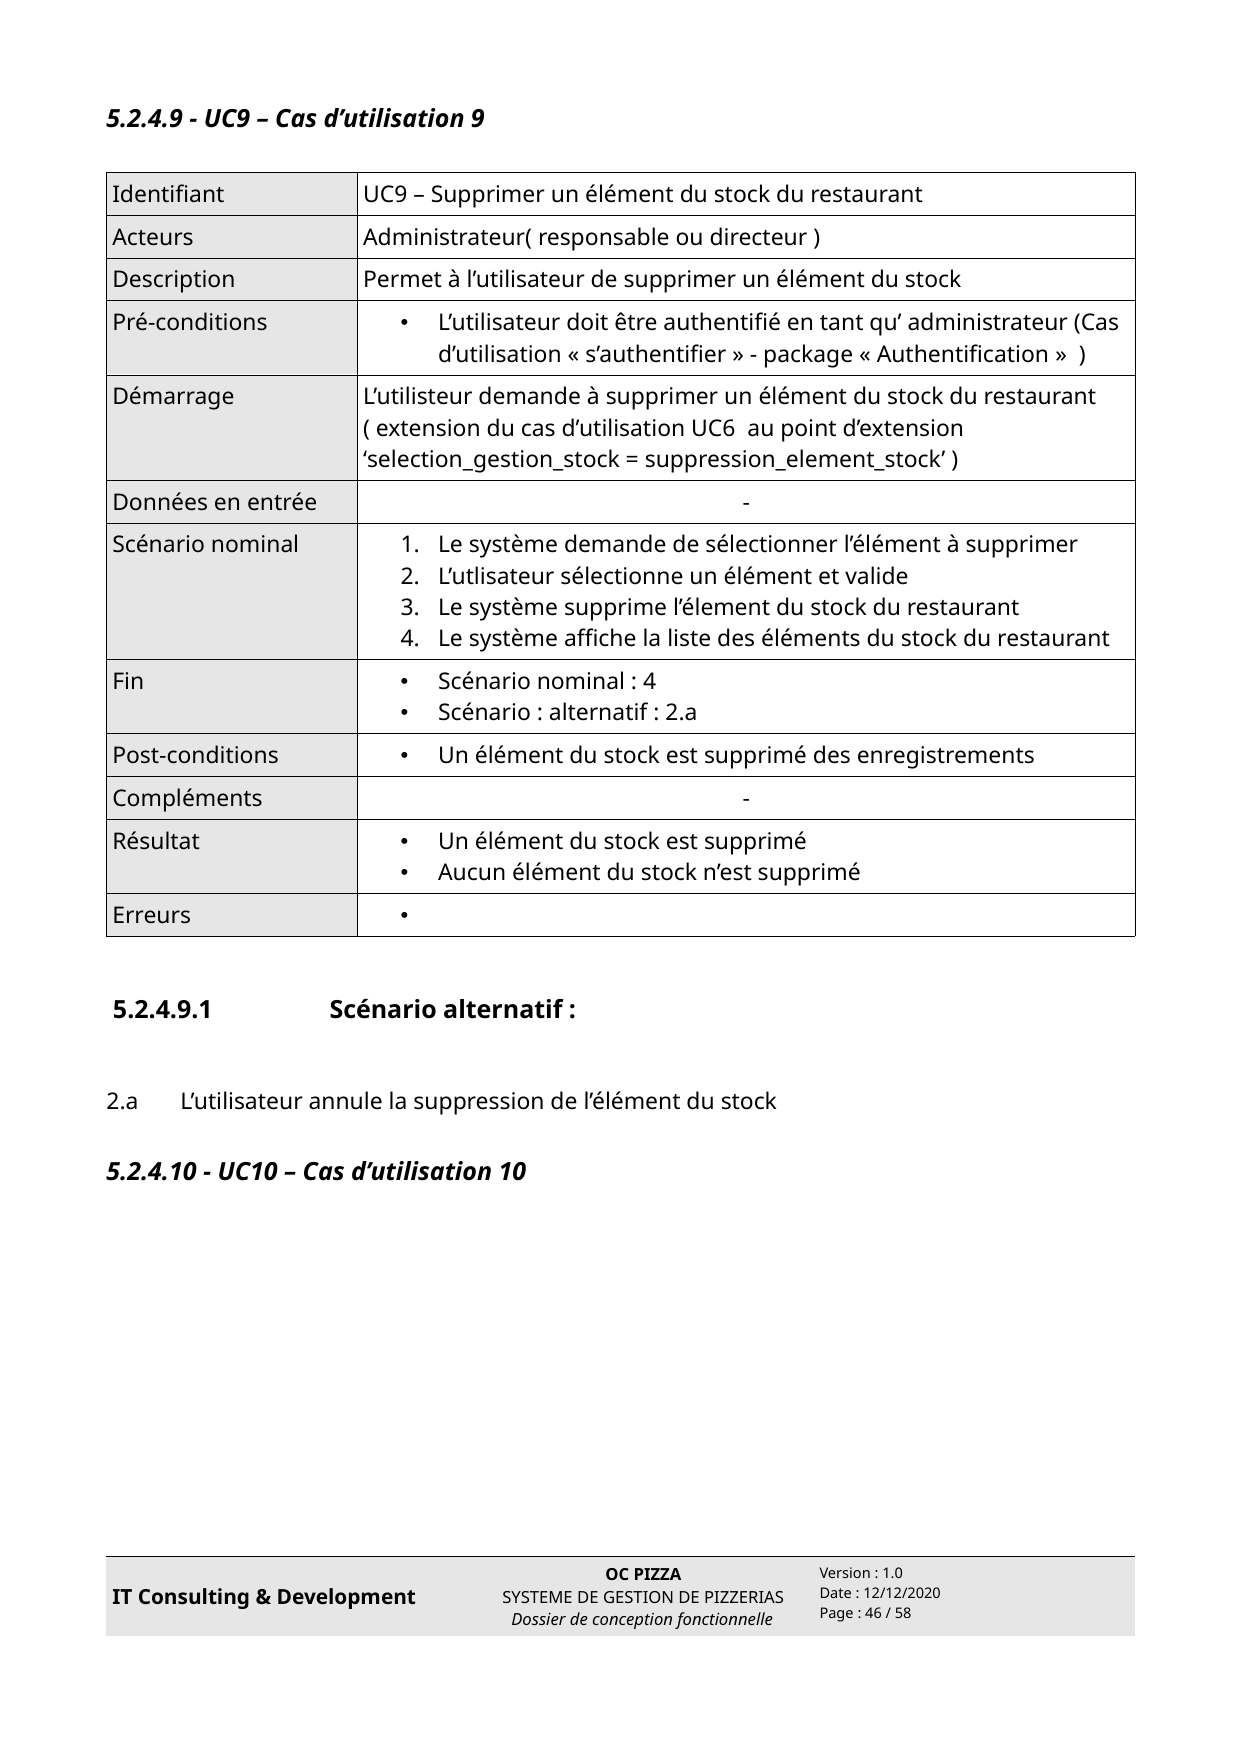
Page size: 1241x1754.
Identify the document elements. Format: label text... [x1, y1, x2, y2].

table_cell Description [107, 259, 357, 300]
table_cell Données en entrée [107, 481, 357, 523]
table_cell Acteurs [107, 216, 357, 258]
table_cell L’utilisteur demande à supprimer un élément du stock du restaurant ( extension du cas d’utilisation UC6 au point d’extension ‘selection_gestion_stock = suppression_element_stock’ ) [358, 376, 1135, 480]
table_cell Scénario nominal [107, 524, 357, 659]
table_header Identifiant [107, 173, 357, 215]
table_cell Démarrage [107, 376, 357, 480]
table_cell Un élément du stock est supprimé des enregistrements [358, 734, 1135, 776]
table_cell Fin [107, 660, 357, 733]
table_cell Compléments [107, 777, 357, 819]
table_cell Scénario nominal : 4 Scénario : alternatif : 2.a [358, 660, 1135, 733]
table_cell Permet à l’utilisateur de supprimer un élément du stock [358, 259, 1135, 300]
table_cell - [358, 777, 1135, 819]
table_cell L’utilisateur doit être authentifié en tant qu’ administrateur (Cas d’utilisation « s’authentifier » - package « Authentification » ) [358, 301, 1135, 374]
subtitle Scénario alternatif : [106, 992, 1134, 1026]
table_cell Erreurs [107, 894, 357, 936]
table_cell Le système demande de sélectionner l’élément à supprimer L’utlisateur sélectionne un élément et valide Le système supprime l’élement du stock du restaurant Le système affiche la liste des éléments du stock du restaurant [358, 524, 1135, 659]
subtitle UC10 – Cas d’utilisation 10 [106, 1154, 1134, 1188]
table_cell Pré-conditions [107, 301, 357, 374]
text 2.a L’utilisateur annule la suppression de l’élément du stock [106, 1085, 1134, 1116]
table_cell Administrateur( responsable ou directeur ) [358, 216, 1135, 258]
table_header UC9 – Supprimer un élément du stock du restaurant [358, 173, 1135, 215]
table_cell [358, 894, 1135, 936]
table_cell Un élément du stock est supprimé Aucun élément du stock n’est supprimé [358, 820, 1135, 893]
table_cell Résultat [107, 820, 357, 893]
table_cell Post-conditions [107, 734, 357, 776]
subtitle UC9 – Cas d’utilisation 9 [106, 100, 1134, 134]
table_cell - [358, 481, 1135, 523]
